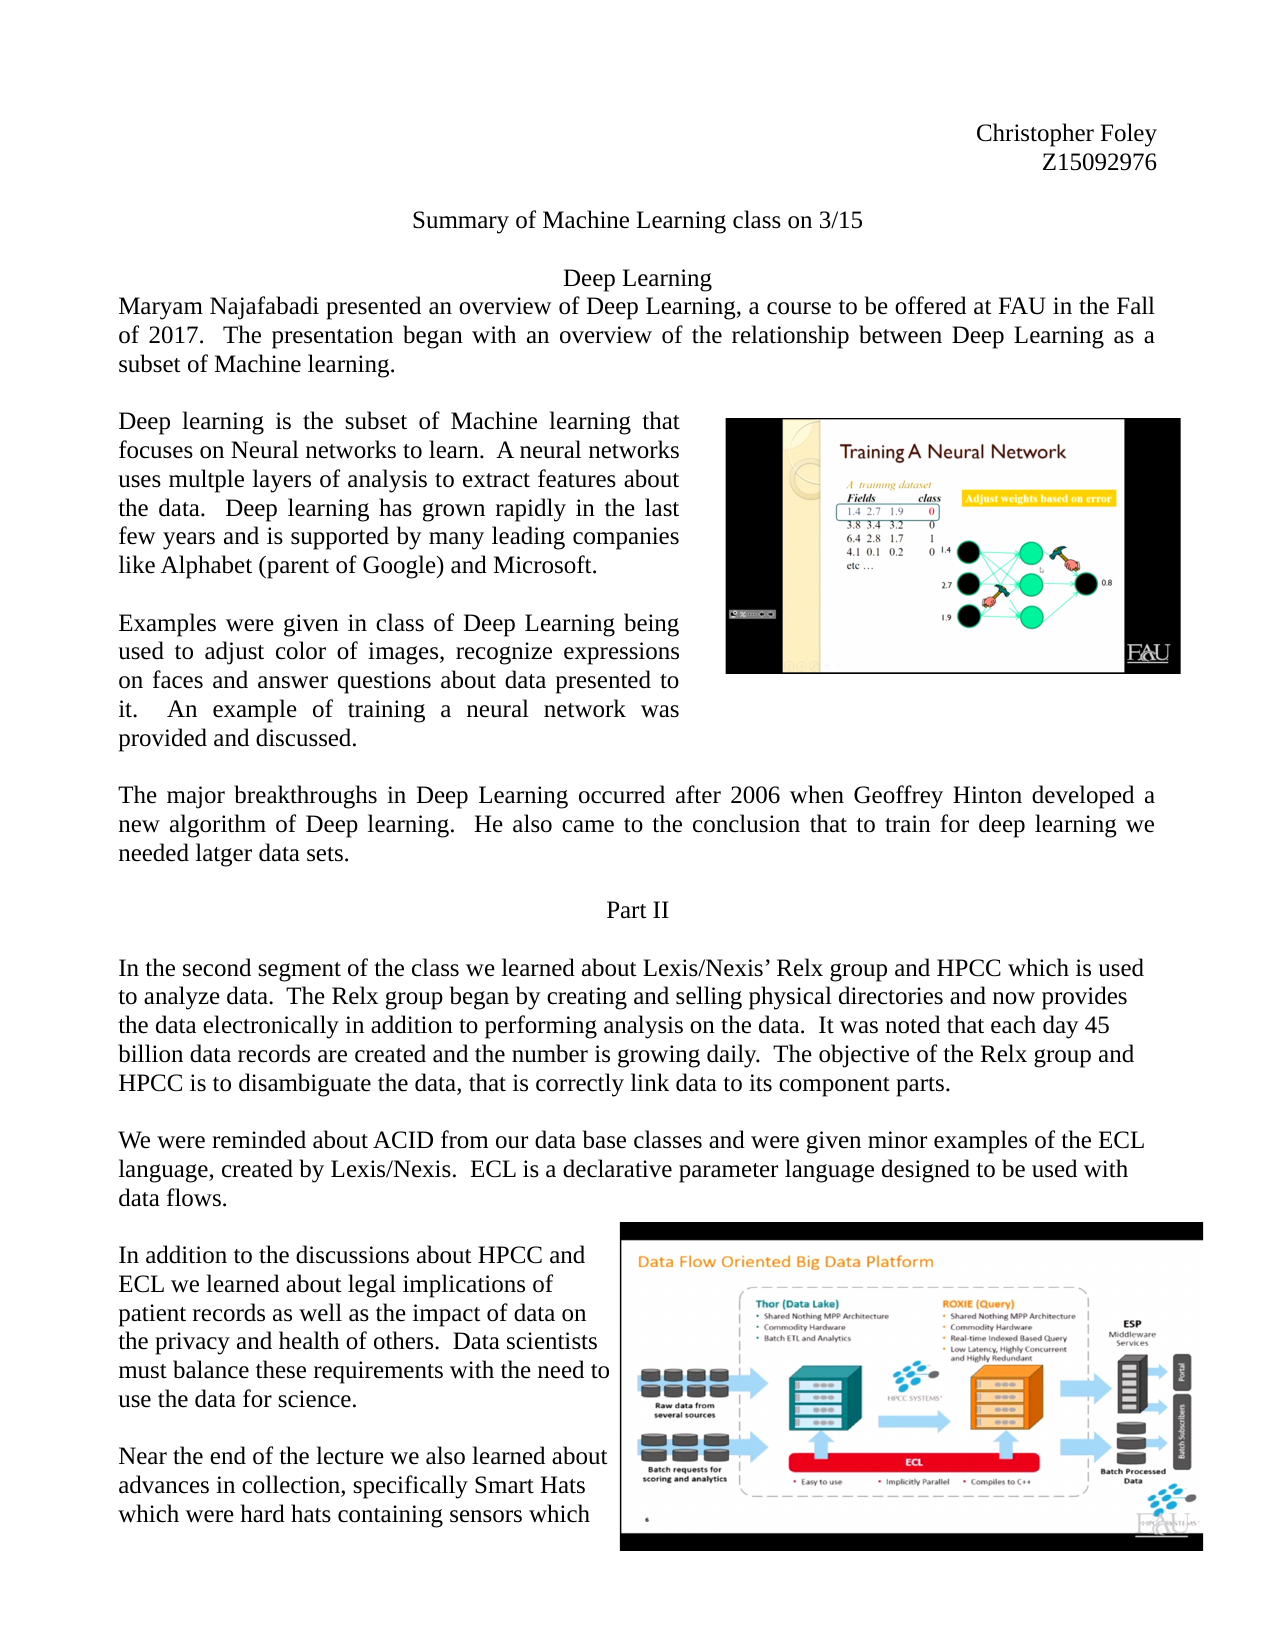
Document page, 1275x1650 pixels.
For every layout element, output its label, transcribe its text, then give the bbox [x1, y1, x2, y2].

picture [725, 418, 1181, 674]
text Deep learning is the subset of Machine learning that focuses on Neural networks to learn. A neural networks uses multple layers of analysis to extract features about the data. Deep learning has grown rapidly in the last few years and is supported by many leading companies like Alphabet (parent of Google) and Microsoft. [118, 406, 1157, 579]
text Maryam Najafabadi presented an overview of Deep Learning, a course to be offered at FAU in the Fall of 2017. The presentation began with an overview of the relationship between Deep Learning as a subset of Machine learning. [118, 291, 1157, 378]
text Examples were given in class of Deep Learning being used to adjust color of images, recognize expressions on faces and answer questions about data presented to it. An example of training a neural network was provided and discussed. [118, 608, 1157, 751]
text Part II [118, 895, 1157, 924]
text Summary of Machine Learning class on 3/15 [118, 205, 1157, 234]
text In addition to the discussions about HPCC and ECL we learned about legal implications of patient records as well as the impact of data on the privacy and health of others. Data scientists must balance these requirements with the need to use the data for science. [118, 1240, 619, 1413]
text The major breakthroughs in Deep Learning occurred after 2006 when Geoffrey Hinton developed a new algorithm of Deep learning. He also came to the conclusion that to train for deep learning we needed latger data sets. [118, 780, 1157, 866]
text We were reminded about ACID from our data base classes and were given minor examples of the ECL language, created by Lexis/Nexis. ECL is a declarative parameter language designed to be used with data flows. [118, 1125, 1157, 1211]
text In the second segment of the class we learned about Lexis/Nexis’ Relx group and HPCC which is used to analyze data. The Relx group began by creating and selling physical directories and now provides the data electronically in addition to performing analysis on the data. It was noted that each day 45 billion data records are created and the number is growing daily. The objective of the Relx group and HPCC is to disambiguate the data, that is correctly link data to its component parts. [118, 953, 1157, 1096]
text Near the end of the lecture we also learned about advances in collection, specifically Smart Hats which were hard hats containing sensors which [118, 1441, 619, 1528]
text Deep Learning [118, 263, 1157, 291]
picture [619, 1222, 1204, 1551]
